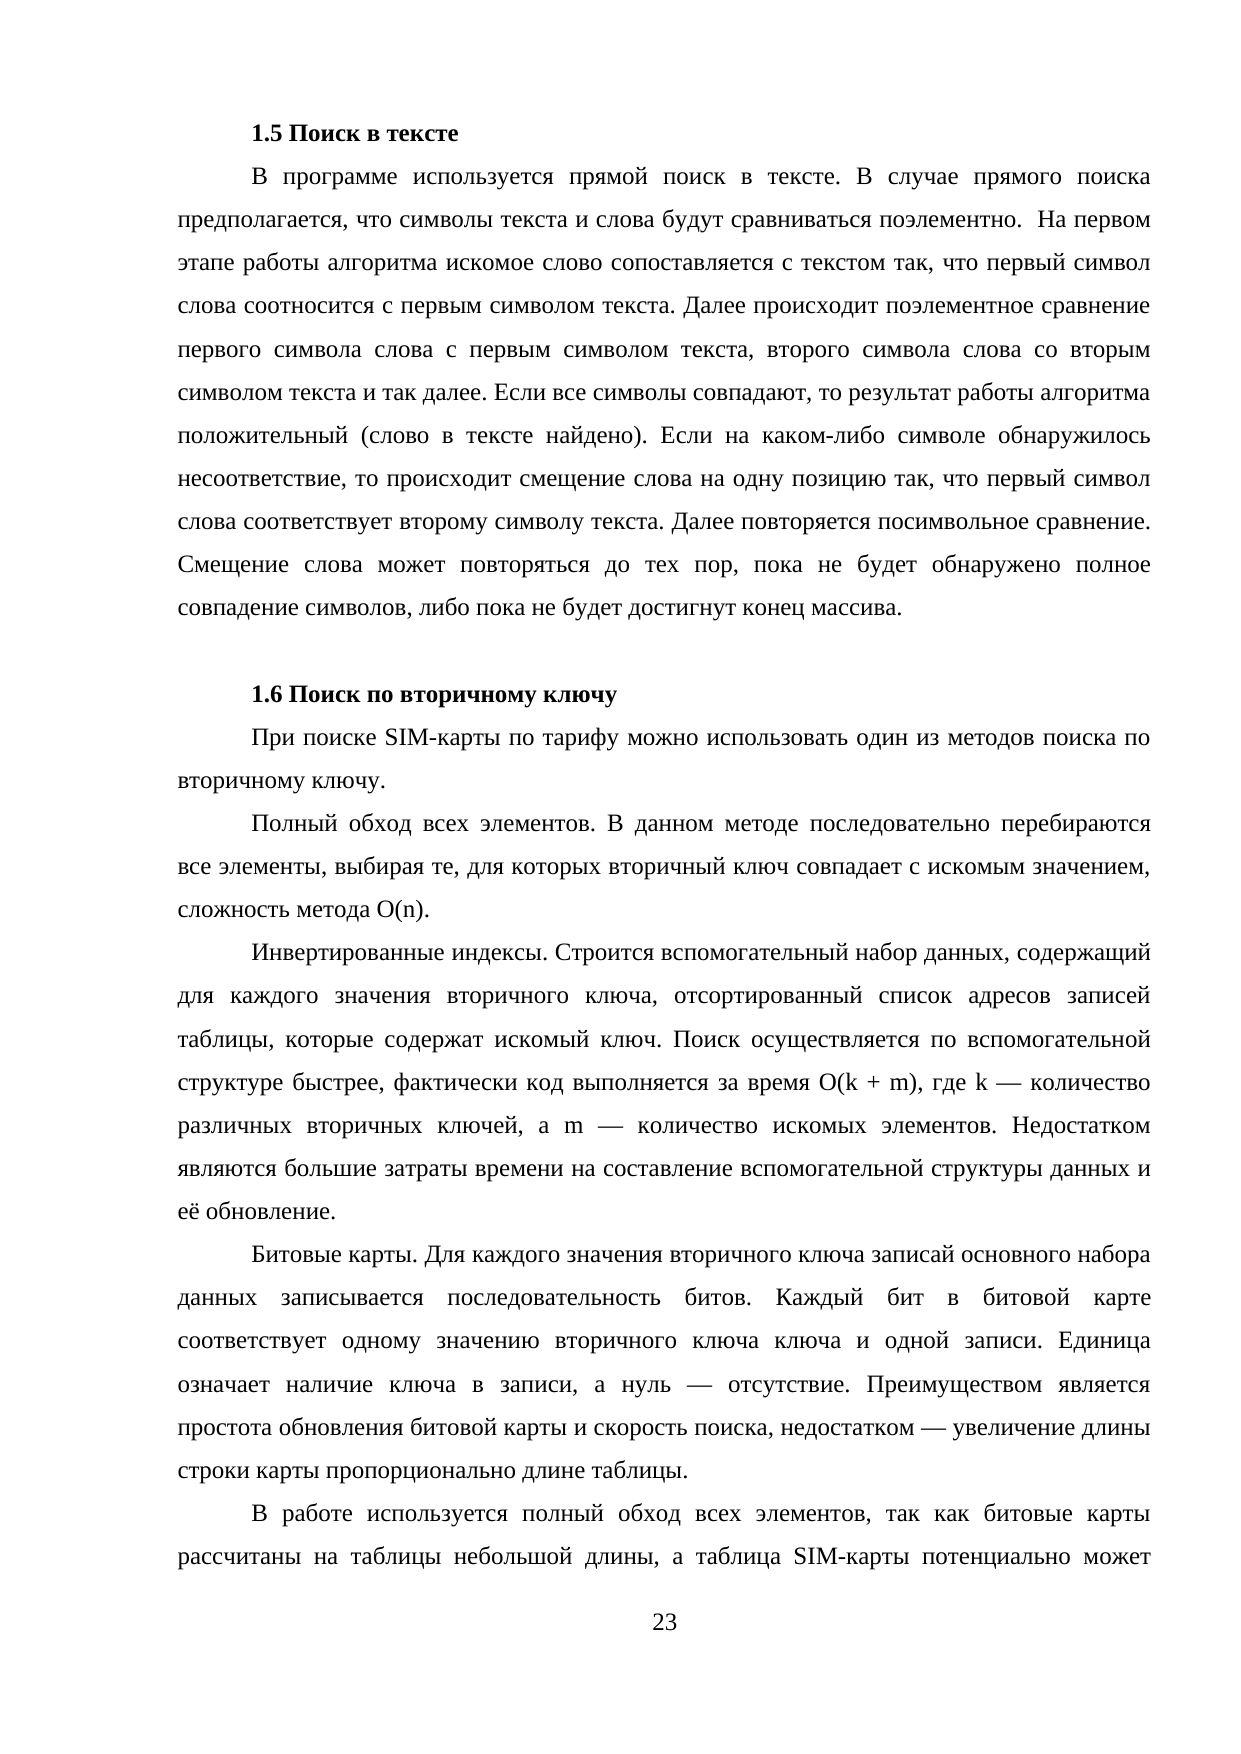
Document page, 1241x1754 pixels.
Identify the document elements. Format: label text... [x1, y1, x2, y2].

list Поиск в тексте [251, 118, 1152, 147]
text При поиске SIM-карты по тарифу можно использовать один из методов поиска по вторичному ключу. [177, 722, 1152, 794]
list Поиск по вторичному ключу [251, 679, 1152, 707]
text В работе используется полный обход всех элементов, так как битовые карты рассчитаны на таблицы небольшой длины, а таблица SIM-карты потенциально может [177, 1498, 1152, 1570]
text Полный обход всех элементов. В данном методе последовательно перебираются все элементы, выбирая те, для которых вторичный ключ совпадает с искомым значением, сложность метода O(n). [177, 808, 1152, 923]
text Инвертированные индексы. Строится вспомогательный набор данных, содержащий для каждого значения вторичного ключа, отсортированный список адресов записей таблицы, которые содержат искомый ключ. Поиск осуществляется по вспомогательной структуре быстрее, фактически код выполняется за время O(k + m), где k — количество различных вторичных ключей, а m — количество искомых элементов. Недостатком являются большие затраты времени на составление вспомогательной структуры данных и её обновление. [177, 937, 1152, 1225]
text В программе используется прямой поиск в тексте. В случае прямого поиска предполагается, что символы текста и слова будут сравниваться поэлементно. На первом этапе работы алгоритма искомое слово сопоставляется с текстом так, что первый символ слова соотносится с первым символом текста. Далее происходит поэлементное сравнение первого символа слова с первым символом текста, второго символа слова со вторым символом текста и так далее. Если все символы совпадают, то результат работы алгоритма положительный (слово в тексте найдено). Если на каком-либо символе обнаружилось несоответствие, то происходит смещение слова на одну позицию так, что первый символ слова соответствует второму символу текста. Далее повторяется посимвольное сравнение. Смещение слова может повторяться до тех пор, пока не будет обнаружено полное совпадение символов, либо пока не будет достигнут конец массива. [177, 161, 1152, 621]
text Битовые карты. Для каждого значения вторичного ключа записай основного набора данных записывается последовательность битов. Каждый бит в битовой карте соответствует одному значению вторичного ключа ключа и одной записи. Единица означает наличие ключа в записи, а нуль — отсутствие. Преимуществом является простота обновления битовой карты и скорость поиска, недостатком — увеличение длины строки карты пропорционально длине таблицы. [177, 1239, 1152, 1484]
